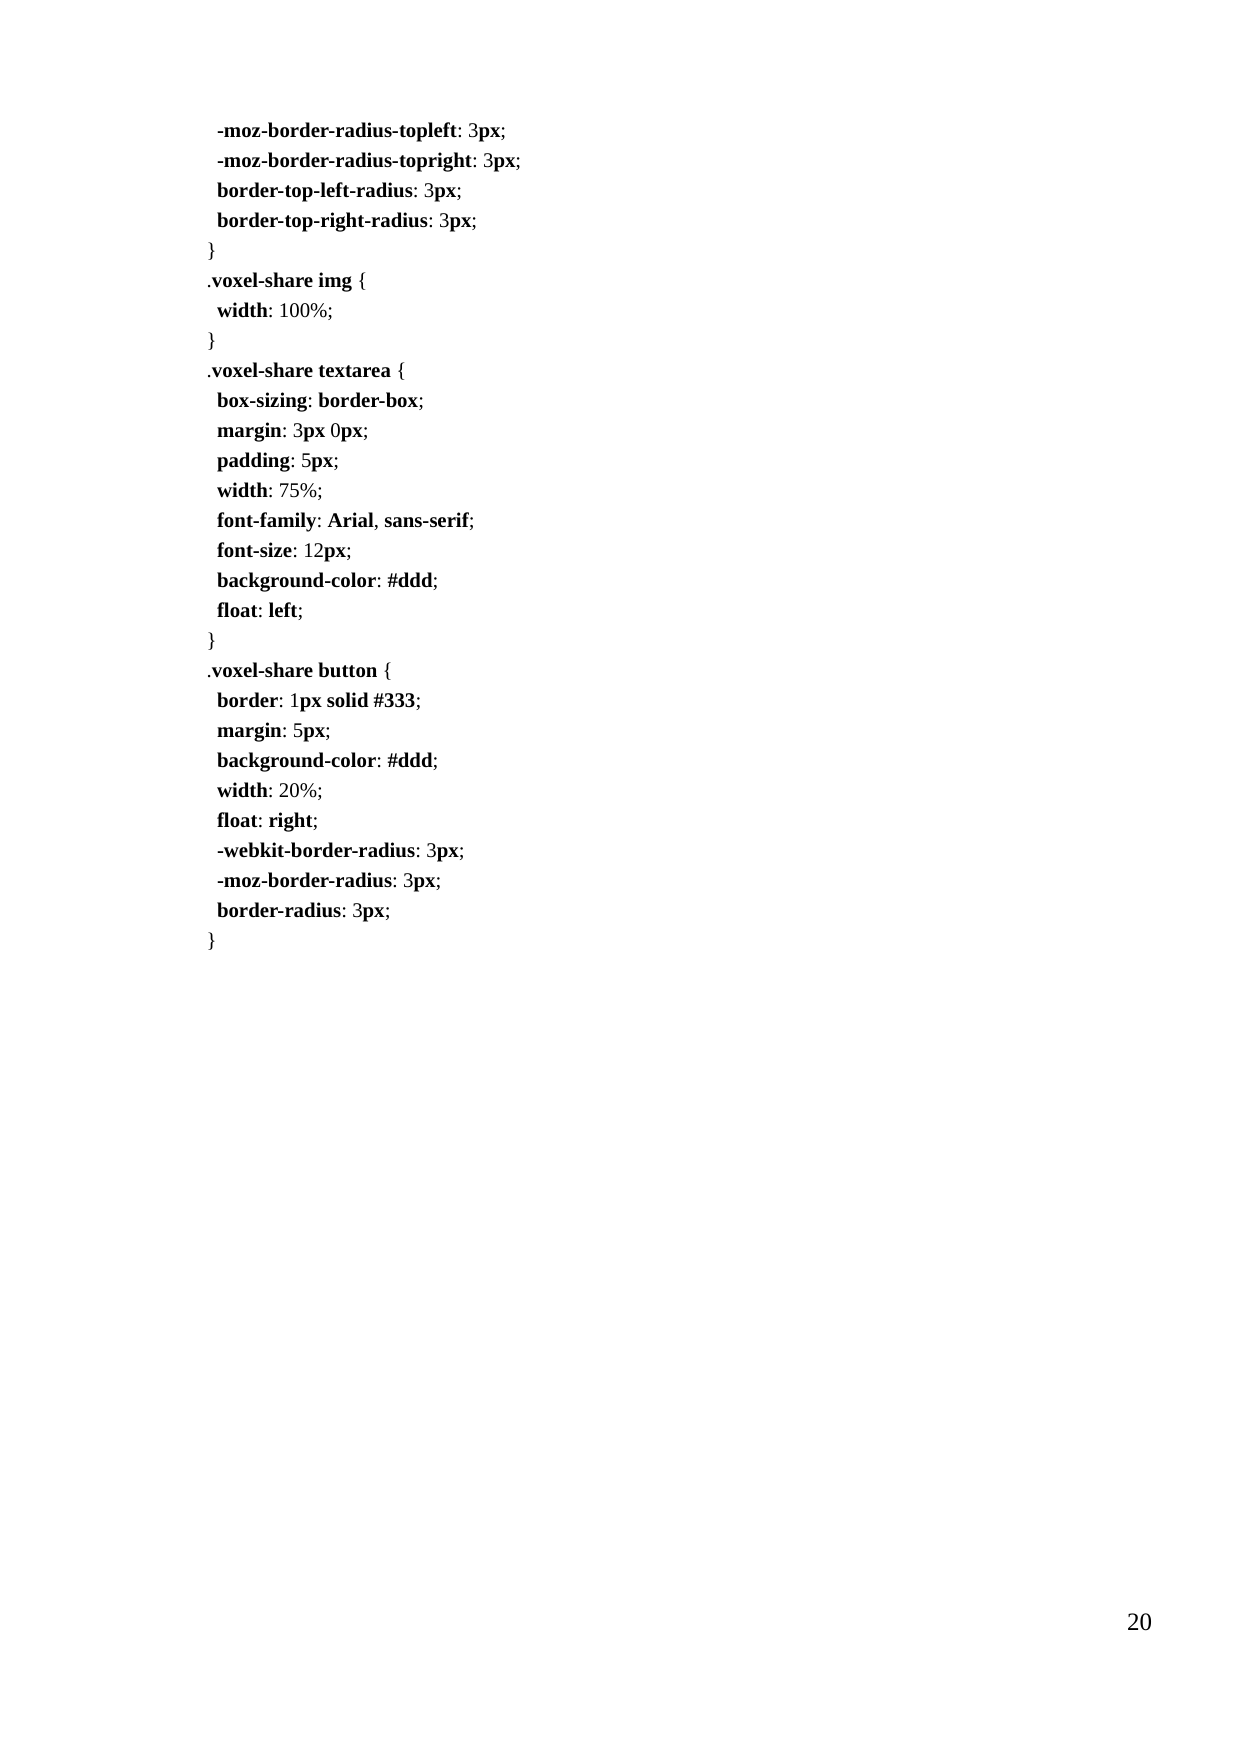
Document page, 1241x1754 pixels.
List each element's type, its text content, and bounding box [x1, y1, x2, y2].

text border-top-right-radius: 3px; [177, 208, 1152, 232]
text } [177, 328, 1152, 352]
text border: 1px solid #333; [177, 688, 1152, 712]
text -moz-border-radius-topright: 3px; [177, 148, 1152, 172]
text font-size: 12px; [177, 538, 1152, 562]
text -moz-border-radius-topleft: 3px; [177, 118, 1152, 142]
text border-top-left-radius: 3px; [177, 178, 1152, 202]
text -moz-border-radius: 3px; [177, 868, 1152, 892]
text font-family: Arial, sans-serif; [177, 508, 1152, 532]
text border-radius: 3px; [177, 898, 1152, 922]
text } [177, 628, 1152, 652]
text width: 20%; [177, 778, 1152, 802]
text width: 100%; [177, 298, 1152, 322]
text float: left; [177, 598, 1152, 622]
text } [177, 238, 1152, 262]
text .voxel-share img { [177, 268, 1152, 292]
text box-sizing: border-box; [177, 388, 1152, 412]
text margin: 5px; [177, 718, 1152, 742]
text background-color: #ddd; [177, 568, 1152, 592]
text .voxel-share textarea { [177, 358, 1152, 382]
text -webkit-border-radius: 3px; [177, 838, 1152, 862]
text margin: 3px 0px; [177, 418, 1152, 442]
text float: right; [177, 808, 1152, 832]
text width: 75%; [177, 478, 1152, 502]
text } [177, 928, 1152, 952]
text .voxel-share button { [177, 658, 1152, 682]
text padding: 5px; [177, 448, 1152, 472]
text background-color: #ddd; [177, 748, 1152, 772]
